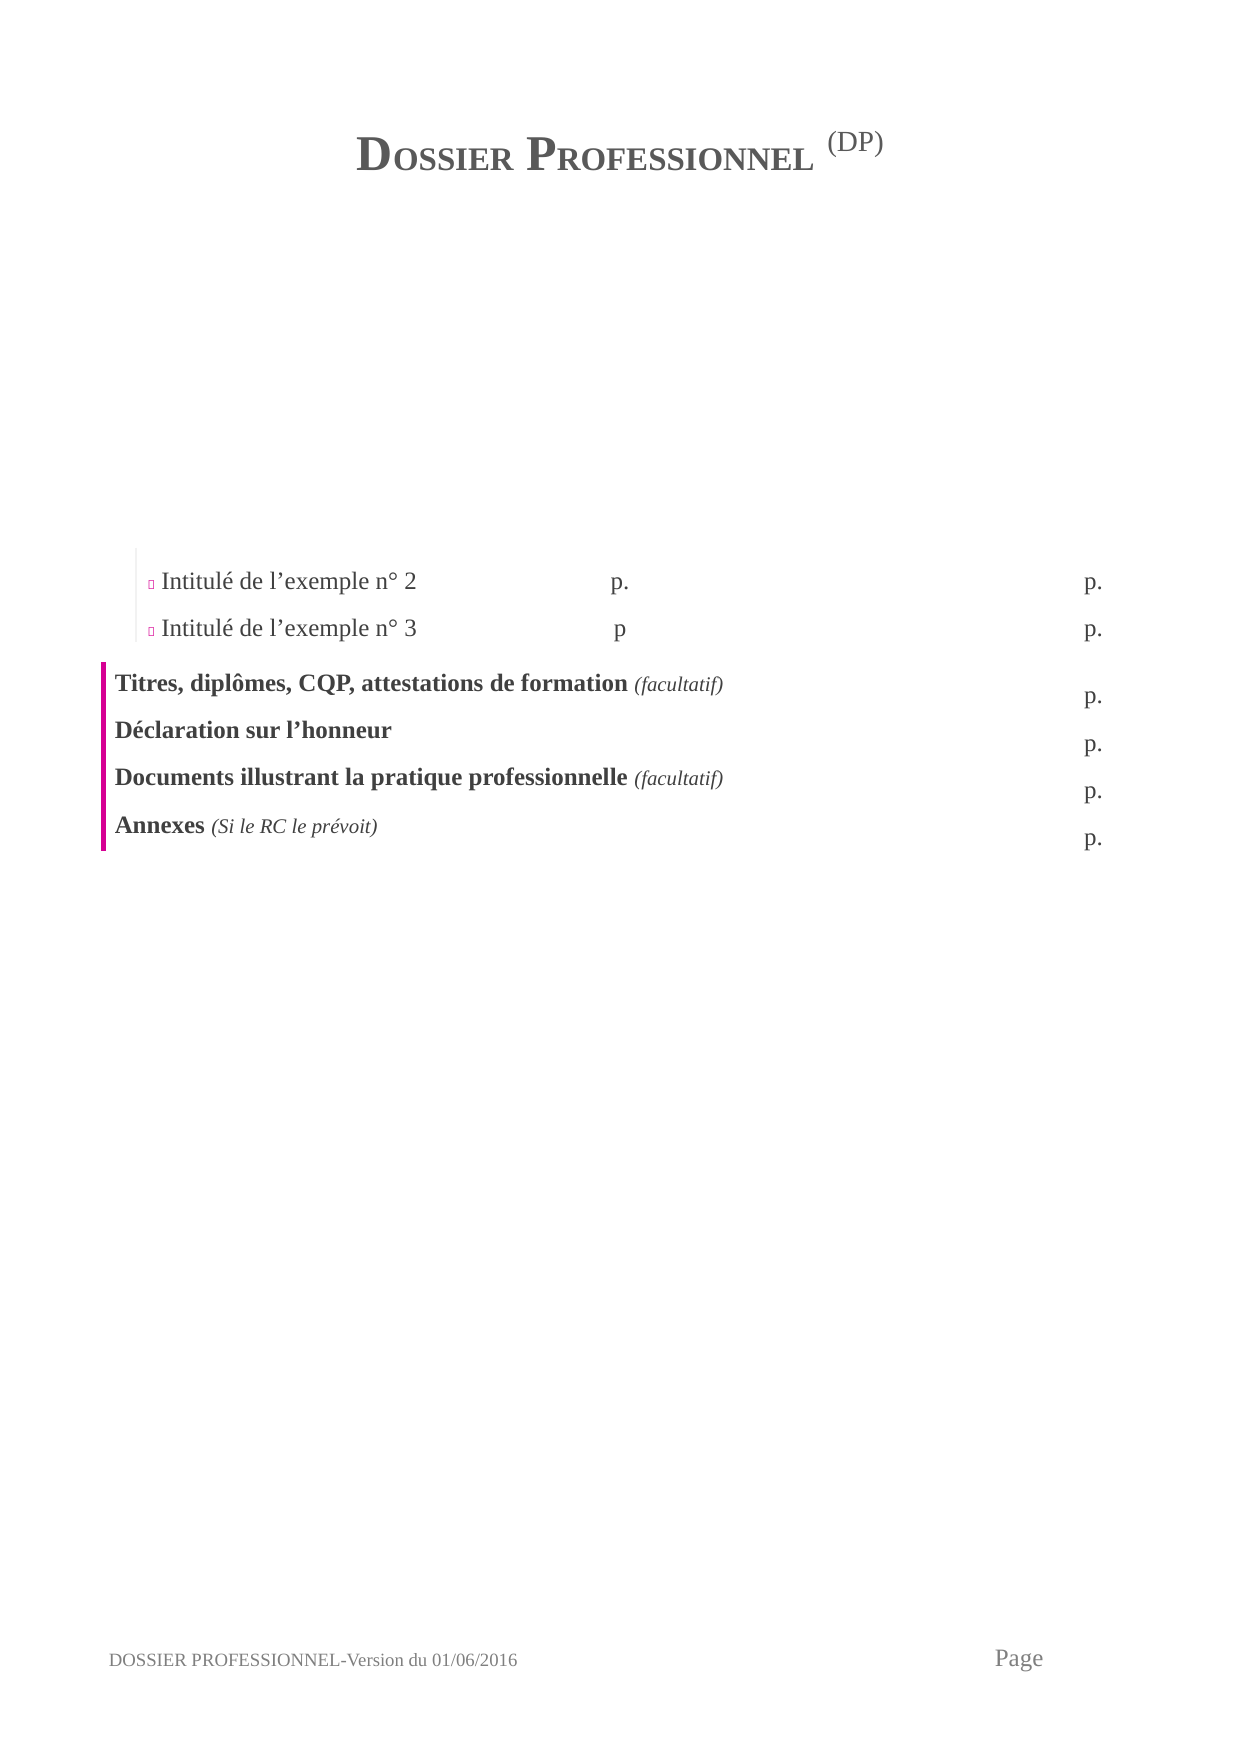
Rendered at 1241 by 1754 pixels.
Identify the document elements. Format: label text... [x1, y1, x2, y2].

table_cell p. [1073, 548, 1122, 595]
table_cell p. [1073, 804, 1122, 851]
table_cell Titres, diplômes, CQP, attestations de formation (facultatif) [106, 662, 1073, 709]
table_cell  Intitulé de l’exemple n° 2 p. [137, 548, 1073, 595]
table_cell [103, 548, 135, 595]
table_cell p. [1073, 709, 1122, 757]
table_cell [103, 642, 136, 662]
table_cell p. [1073, 595, 1122, 642]
table_cell Déclaration sur l’honneur [106, 709, 1073, 757]
table_cell Annexes (Si le RC le prévoit) [106, 804, 1073, 851]
table_cell [103, 595, 135, 642]
table_cell  Intitulé de l’exemple n° 3 p [137, 595, 1073, 642]
table_cell Documents illustrant la pratique professionnelle (facultatif) [106, 757, 1073, 804]
table_cell p. [1073, 662, 1122, 709]
table_cell p. [1073, 757, 1122, 804]
table_cell [136, 642, 1073, 662]
table_cell [1073, 642, 1122, 662]
